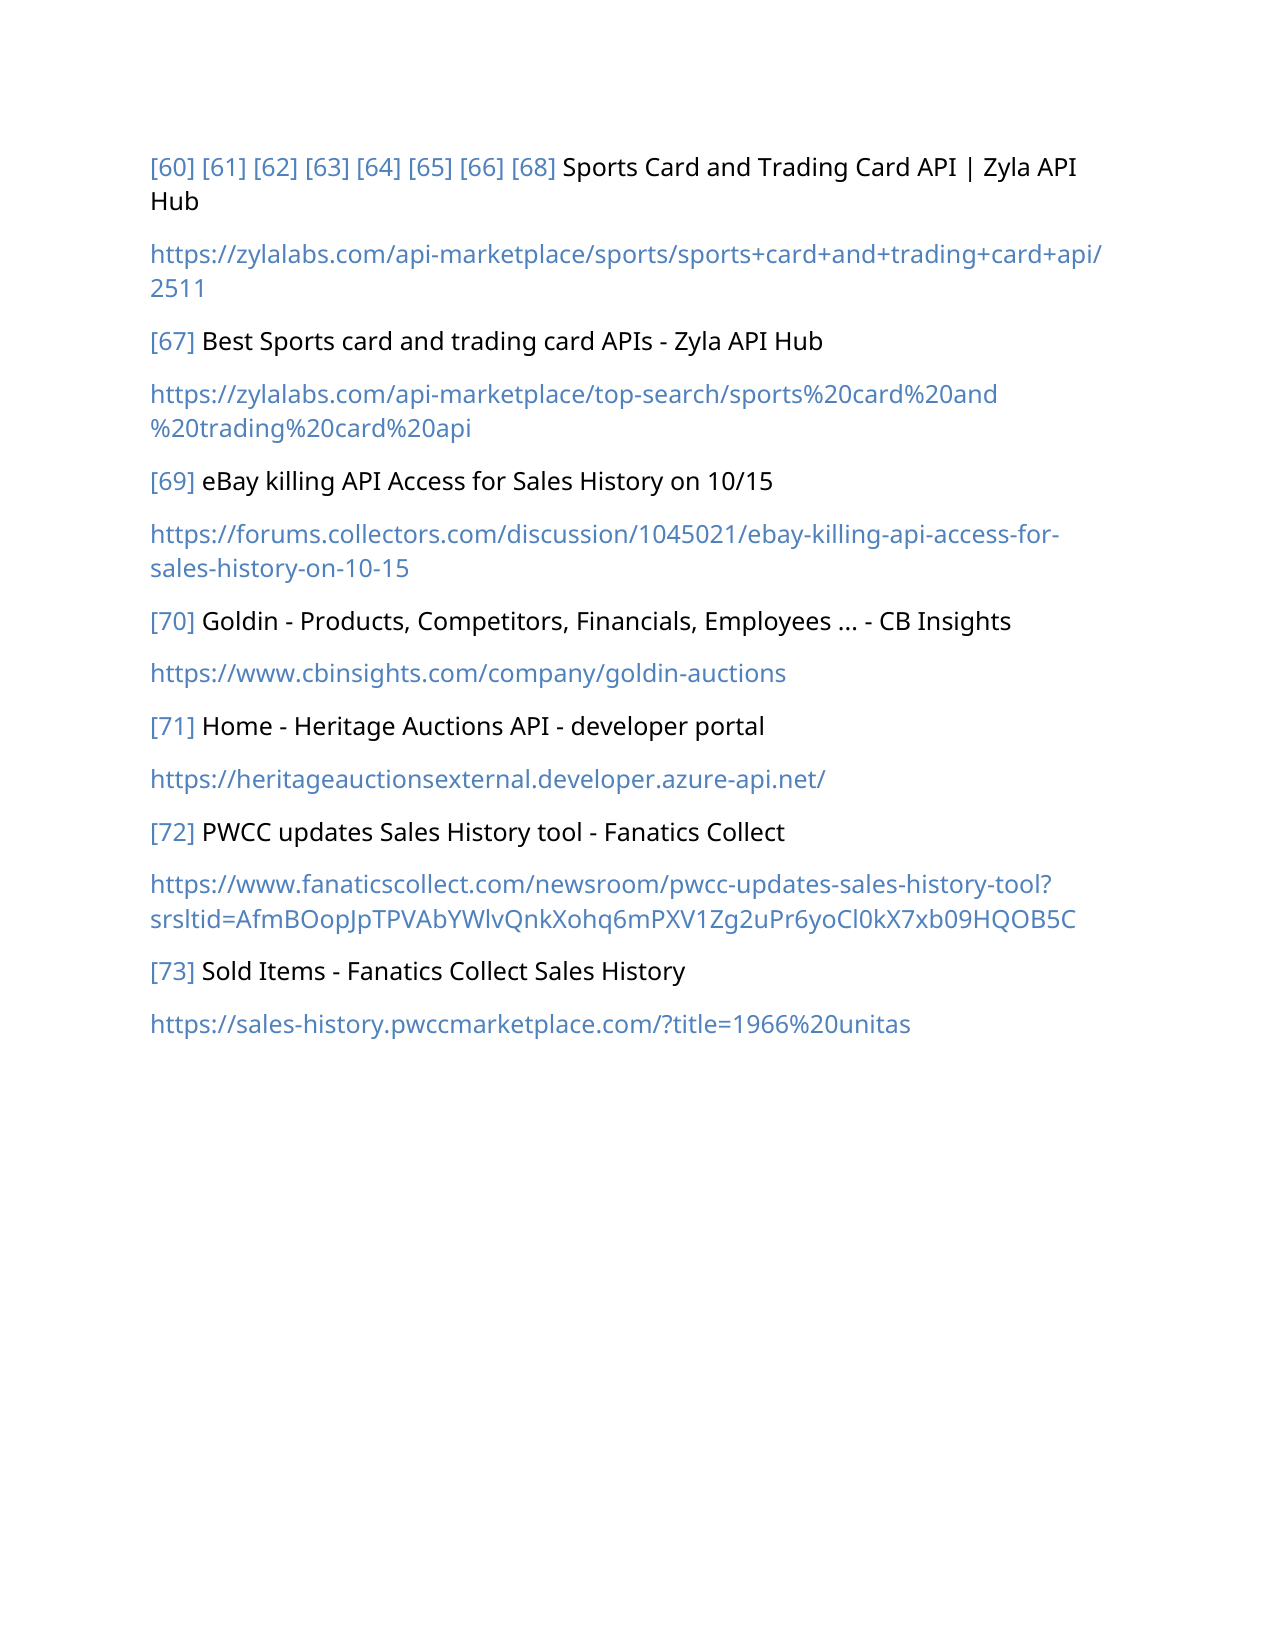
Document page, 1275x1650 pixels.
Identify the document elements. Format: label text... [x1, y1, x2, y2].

text https://zylalabs.com/api-marketplace/sports/sports+card+and+trading+card+api/2511 [150, 237, 1125, 305]
text https://www.fanaticscollect.com/newsroom/pwcc-updates-sales-history-tool?srsltid=AfmBOopJpTPVAbYWlvQnkXohq6mPXV1Zg2uPr6yoCl0kX7xb09HQOB5C [150, 867, 1125, 935]
text [60] [61] [62] [63] [64] [65] [66] [68] Sports Card and Trading Card API | Zyla API Hub [150, 150, 1125, 218]
text [71] Home - Heritage Auctions API - developer portal [150, 709, 1125, 743]
text [70] Goldin - Products, Competitors, Financials, Employees ... - CB Insights [150, 603, 1125, 637]
text https://heritageauctionsexternal.developer.azure-api.net/ [150, 762, 1125, 796]
text [67] Best Sports card and trading card APIs - Zyla API Hub [150, 324, 1125, 358]
text https://sales-history.pwccmarketplace.com/?title=1966%20unitas [150, 1007, 1125, 1041]
text [73] Sold Items - Fanatics Collect Sales History [150, 954, 1125, 988]
text https://forums.collectors.com/discussion/1045021/ebay-killing-api-access-for-sales-history-on-10-15 [150, 516, 1125, 584]
text https://zylalabs.com/api-marketplace/top-search/sports%20card%20and%20trading%20card%20api [150, 377, 1125, 445]
text [69] eBay killing API Access for Sales History on 10/15 [150, 463, 1125, 497]
text https://www.cbinsights.com/company/goldin-auctions [150, 656, 1125, 690]
text [72] PWCC updates Sales History tool - Fanatics Collect [150, 814, 1125, 848]
